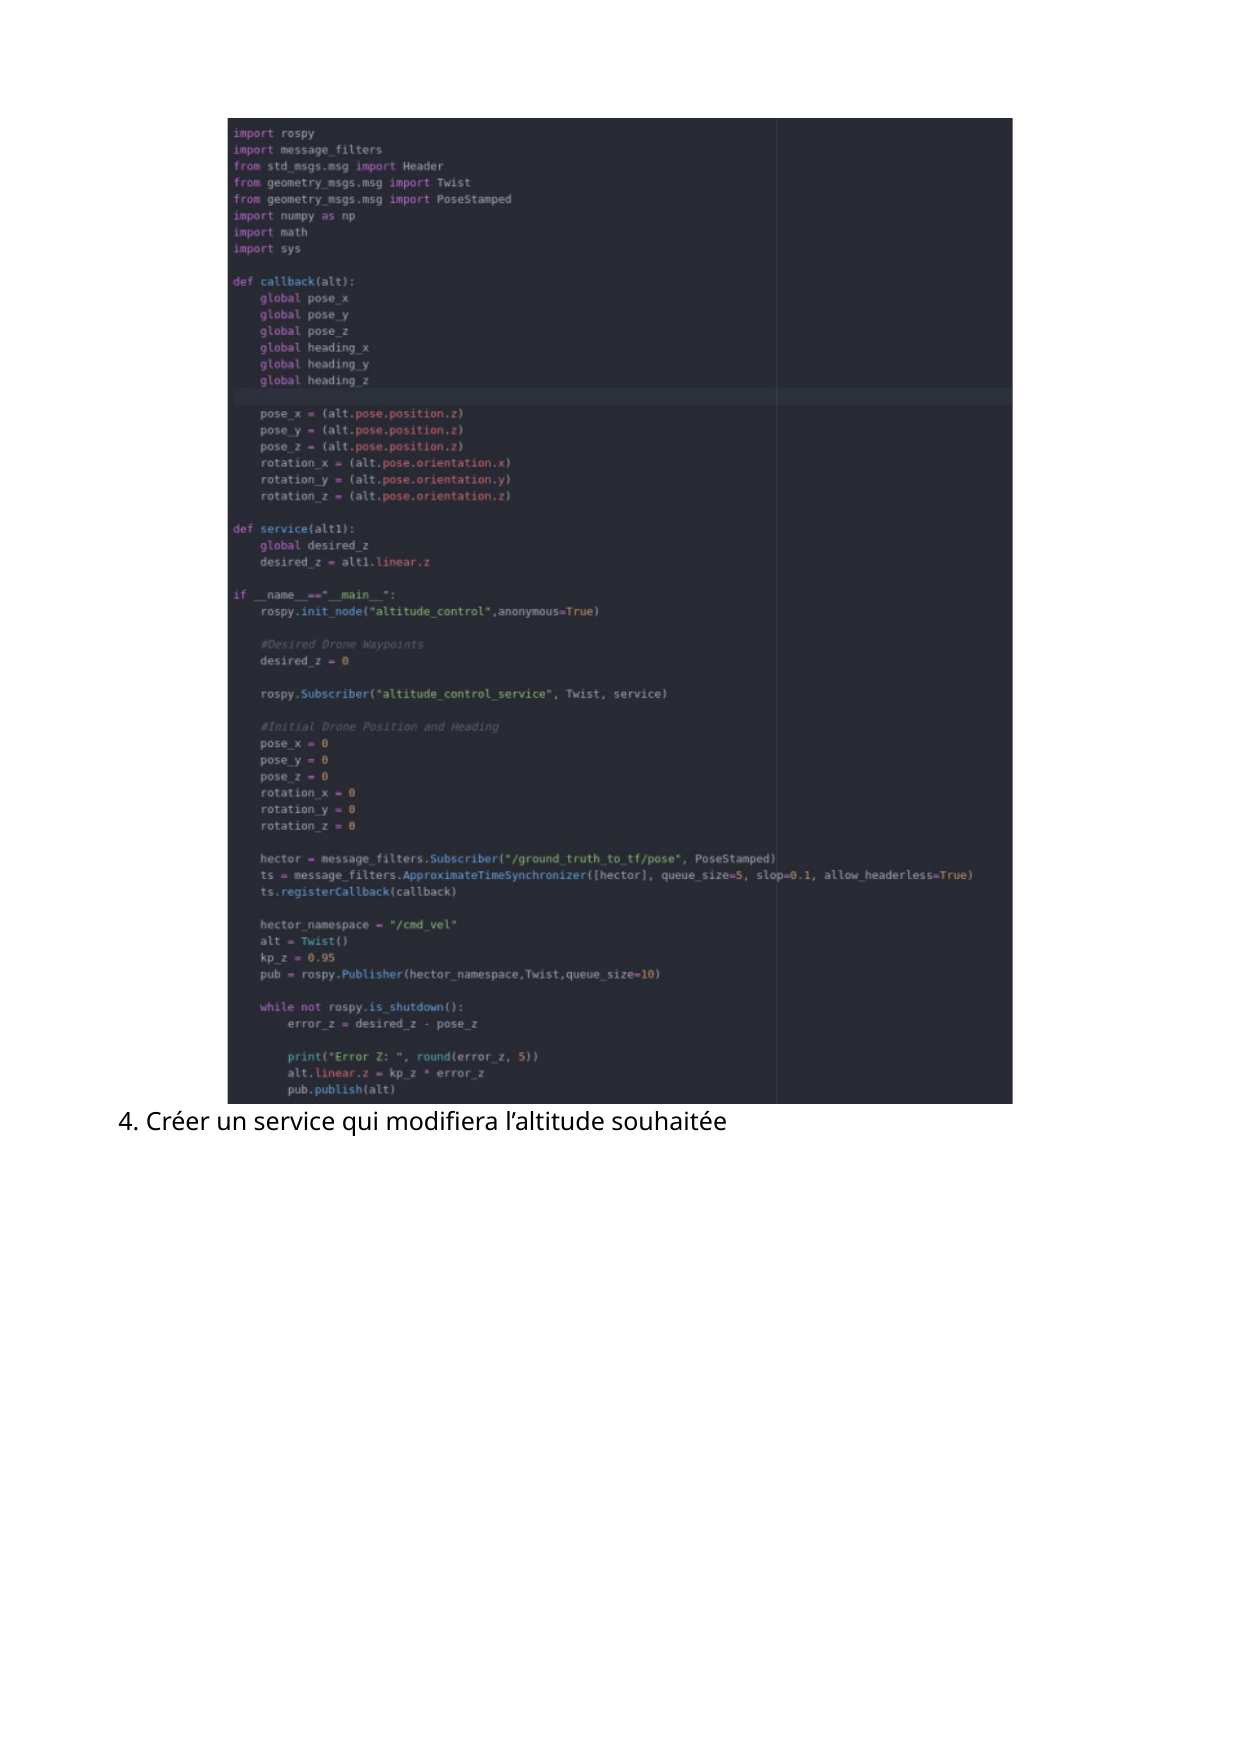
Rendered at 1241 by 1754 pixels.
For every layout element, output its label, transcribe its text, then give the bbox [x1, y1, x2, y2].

text 4. Créer un service qui modifiera l’altitude souhaitée [118, 118, 1122, 1137]
picture [227, 118, 1013, 1104]
